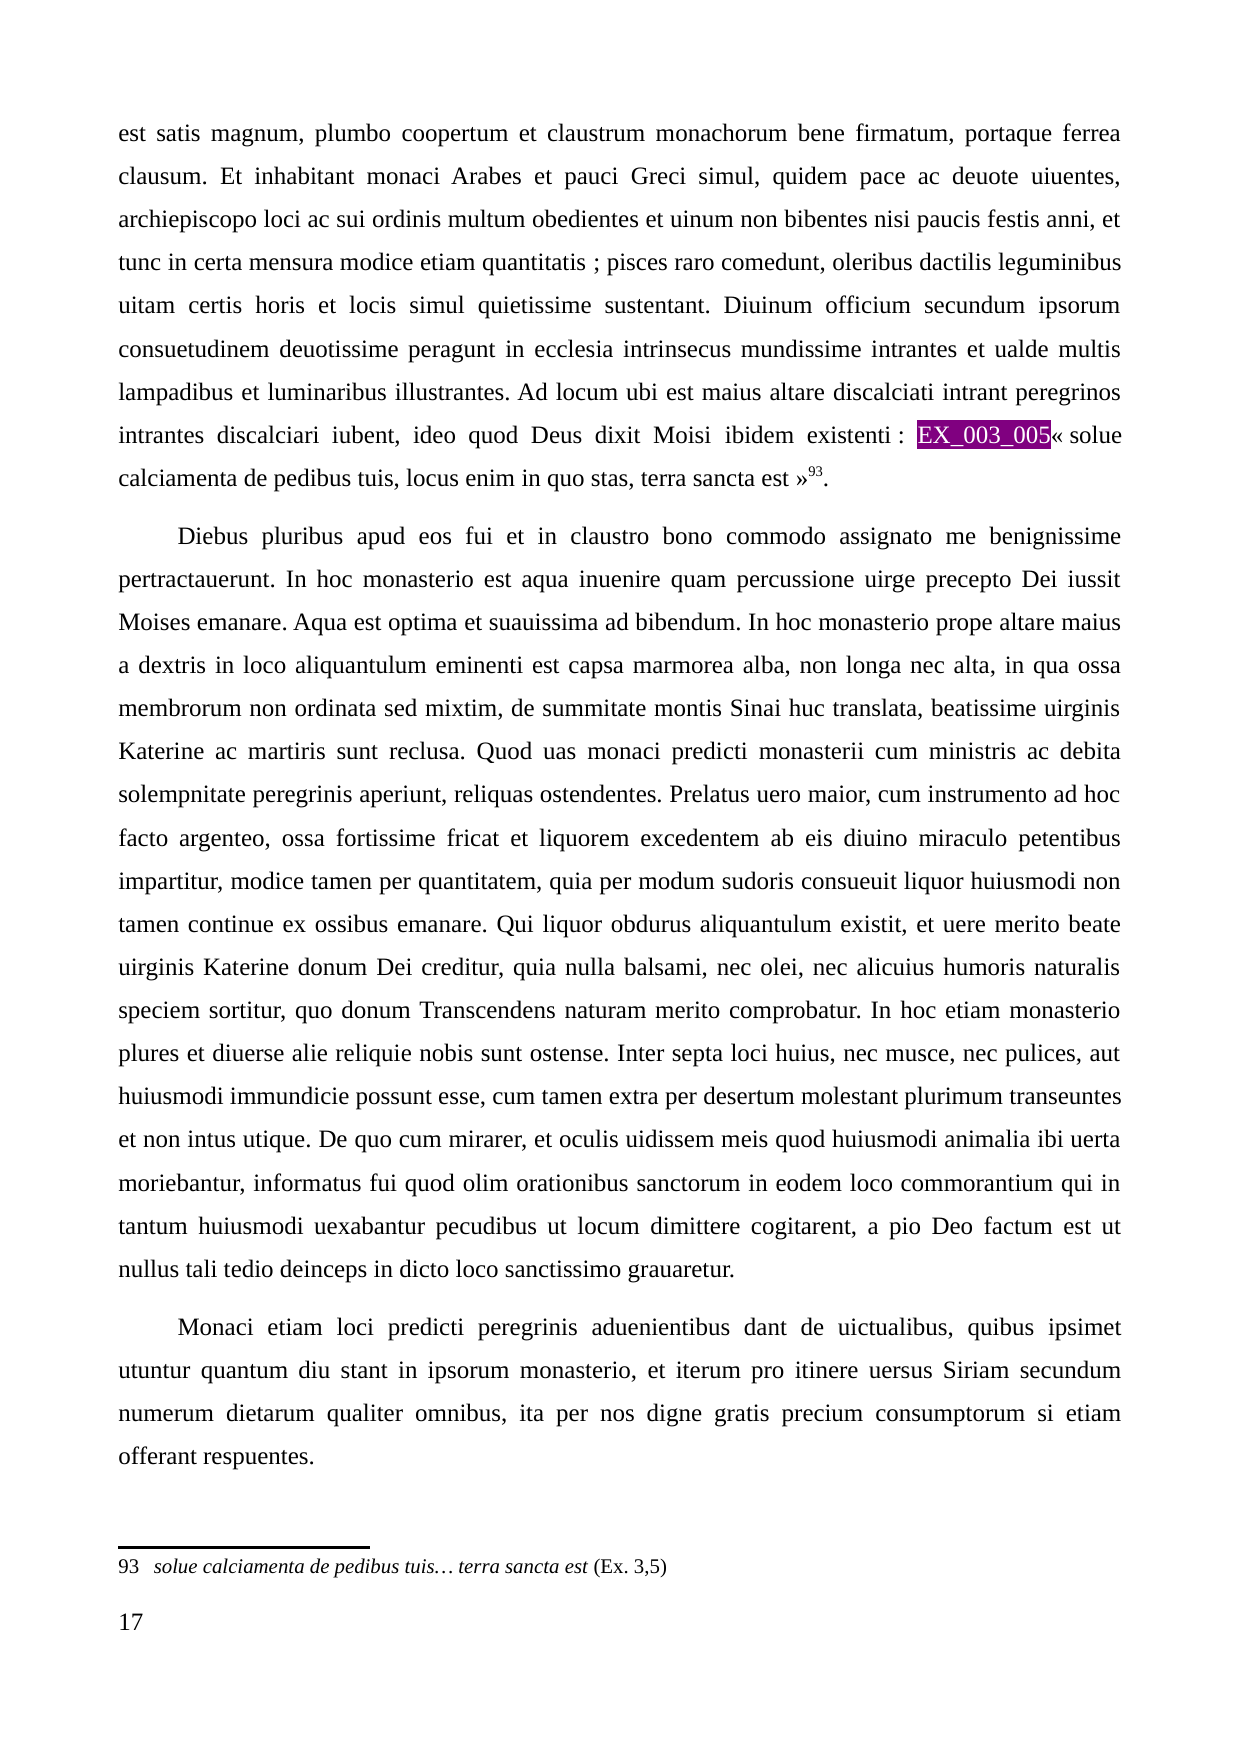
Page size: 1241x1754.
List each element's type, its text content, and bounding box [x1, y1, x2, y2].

text Monaci etiam loci predicti peregrinis aduenientibus dant de uictualibus, quibus ipsimet utuntur quantum diu stant in ipsorum monasterio, et iterum pro itinere uersus Siriam secundum numerum dietarum qualiter omnibus, ita per nos digne gratis precium consumptorum si etiam offerant respuentes. [118, 1312, 1122, 1470]
text est satis magnum, plumbo coopertum et claustrum monachorum bene firmatum, portaque ferrea clausum. Et inhabitant monaci Arabes et pauci Greci simul, quidem pace ac deuote uiuentes, archiepiscopo loci ac sui ordinis multum obedientes et uinum non bibentes nisi paucis festis anni, et tunc in certa mensura modice etiam quantitatis ; pisces raro comedunt, oleribus dactilis leguminibus uitam certis horis et locis simul quietissime sustentant. Diuinum officium secundum ipsorum consuetudinem deuotissime peragunt in ecclesia intrinsecus mundissime intrantes et ualde multis lampadibus et luminaribus illustrantes. Ad locum ubi est maius altare discalciati intrant peregrinos intrantes discalciari iubent, ideo quod Deus dixit Moisi ibidem existenti : EX_003_005« solue calciamenta de pedibus tuis, locus enim in quo stas, terra sancta est ». [118, 118, 1122, 492]
text solue calciamenta de pedibus tuis… terra sancta est (Ex. 3,5) [118, 1553, 1122, 1578]
text Diebus pluribus apud eos fui et in claustro bono commodo assignato me benignissime pertractauerunt. In hoc monasterio est aqua inuenire quam percussione uirge precepto Dei iussit Moises emanare. Aqua est optima et suauissima ad bibendum. In hoc monasterio prope altare maius a dextris in loco aliquantulum eminenti est capsa marmorea alba, non longa nec alta, in qua ossa membrorum non ordinata sed mixtim, de summitate montis Sinai huc translata, beatissime uirginis Katerine ac martiris sunt reclusa. Quod uas monaci predicti monasterii cum ministris ac debita solempnitate peregrinis aperiunt, reliquas ostendentes. Prelatus uero maior, cum instrumento ad hoc facto argenteo, ossa fortissime fricat et liquorem excedentem ab eis diuino miraculo petentibus impartitur, modice tamen per quantitatem, quia per modum sudoris consueuit liquor huiusmodi non tamen continue ex ossibus emanare. Qui liquor obdurus aliquantulum existit, et uere merito beate uirginis Katerine donum Dei creditur, quia nulla balsami, nec olei, nec alicuius humoris naturalis speciem sortitur, quo donum Transcendens naturam merito comprobatur. In hoc etiam monasterio plures et diuerse alie reliquie nobis sunt ostense. Inter septa loci huius, nec musce, nec pulices, aut huiusmodi immundicie possunt esse, cum tamen extra per desertum molestant plurimum transeuntes et non intus utique. De quo cum mirarer, et oculis uidissem meis quod huiusmodi animalia ibi uerta moriebantur, informatus fui quod olim orationibus sanctorum in eodem loco commorantium qui in tantum huiusmodi uexabantur pecudibus ut locum dimittere cogitarent, a pio Deo factum est ut nullus tali tedio deinceps in dicto loco sanctissimo grauaretur. [118, 521, 1122, 1283]
